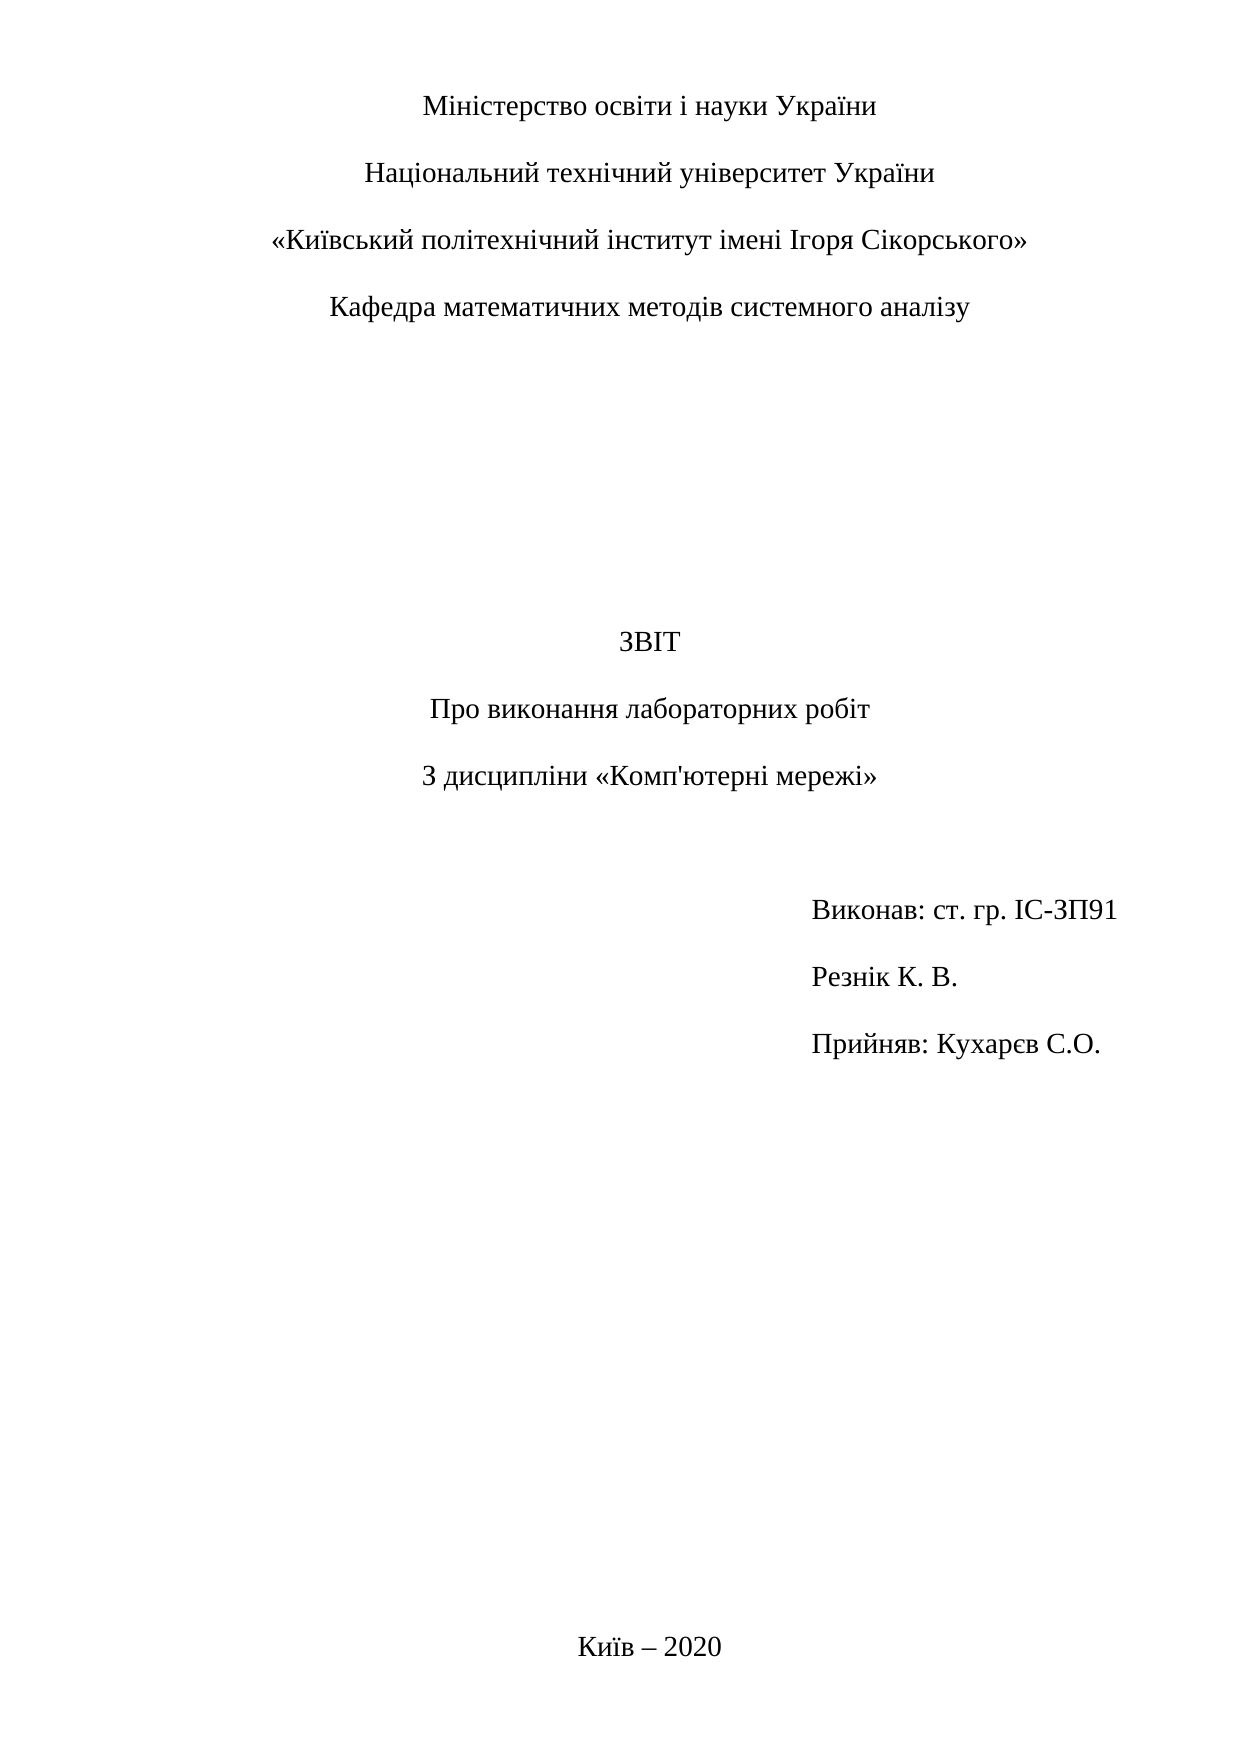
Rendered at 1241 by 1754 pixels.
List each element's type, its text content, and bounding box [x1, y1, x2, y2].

text Київ – 2020 [148, 1629, 1152, 1663]
text Прийняв: Кухарєв С.О. [811, 1026, 1152, 1060]
text Виконав: ст. гр. ІС-ЗП91 [811, 892, 1152, 926]
text З дисципліни «Комп'ютерні мережі» [148, 758, 1152, 792]
text «Київський політехнічний інститут імені Ігоря Сікорського» [148, 222, 1152, 256]
text ЗВІТ [148, 624, 1152, 658]
text Кафедра математичних методів системного аналізу [148, 289, 1152, 323]
text Національний технічний університет України [148, 156, 1152, 189]
text Про виконання лабораторних робіт [148, 691, 1152, 725]
text Міністерство освіти і науки України [148, 88, 1152, 122]
text Резнік К. В. [811, 959, 1152, 993]
